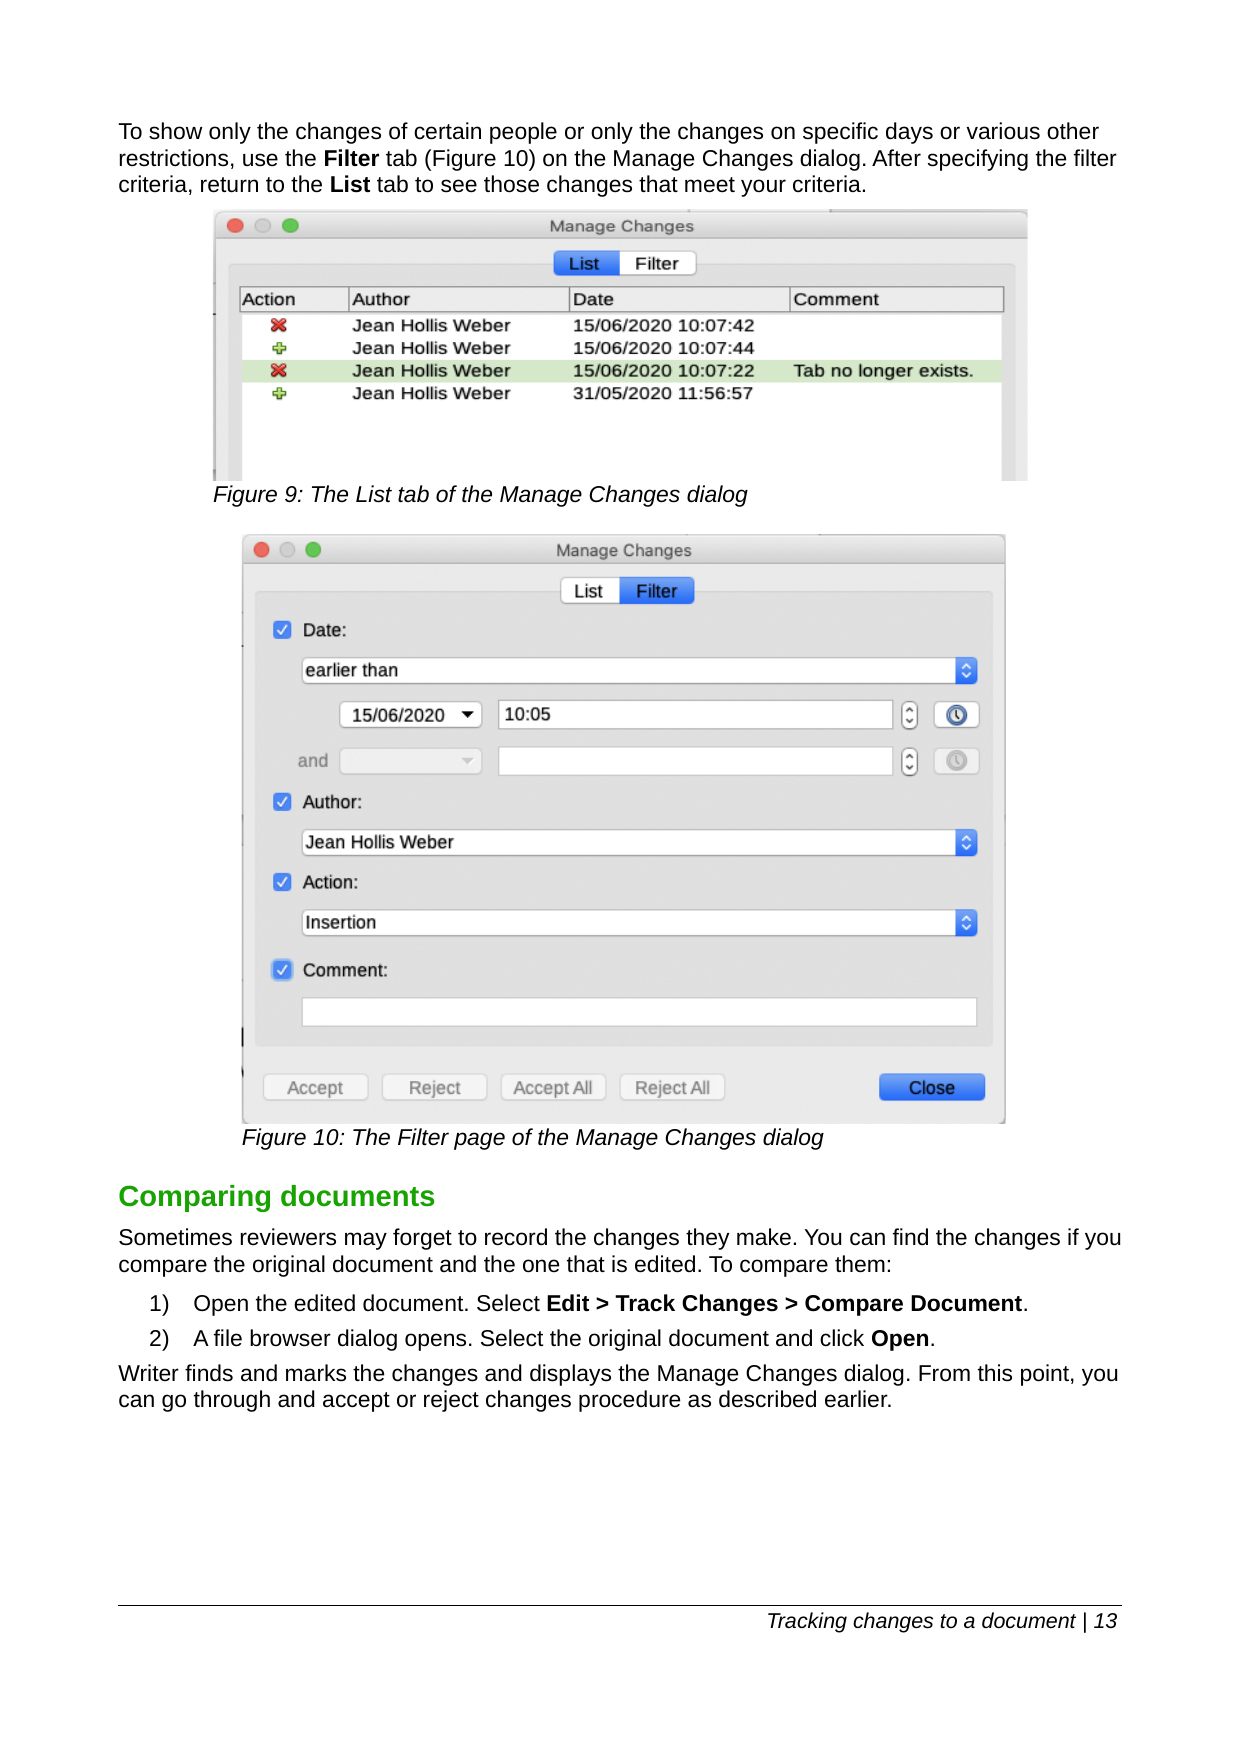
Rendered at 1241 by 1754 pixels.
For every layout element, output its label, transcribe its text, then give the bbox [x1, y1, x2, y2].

text Writer finds and marks the changes and displays the Manage Changes dialog. From this point, you can go through and accept or reject changes procedure as described earlier. [118, 1360, 1122, 1413]
list Open the edited document. Select Edit > Track Changes > Compare Document. [169, 1289, 1122, 1316]
text Figure 10: The Filter page of the Manage Changes dialog [242, 1124, 1006, 1150]
text Sometimes reviewers may forget to record the changes they make. You can find the changes if you compare the original document and the one that is edited. To compare them: [118, 1224, 1122, 1277]
subtitle Comparing documents [118, 1179, 1122, 1213]
list A file browser dialog opens. Select the original document and click Open. [169, 1325, 1122, 1351]
picture [212, 209, 1028, 481]
text Figure 9: The List tab of the Manage Changes dialog [213, 481, 1027, 507]
picture [241, 534, 1006, 1124]
text To show only the changes of certain people or only the changes on specific days or various other restrictions, use the Filter tab (Figure 10) on the Manage Changes dialog. After specifying the filter criteria, return to the List tab to see those changes that meet your criteria. [118, 118, 1122, 197]
